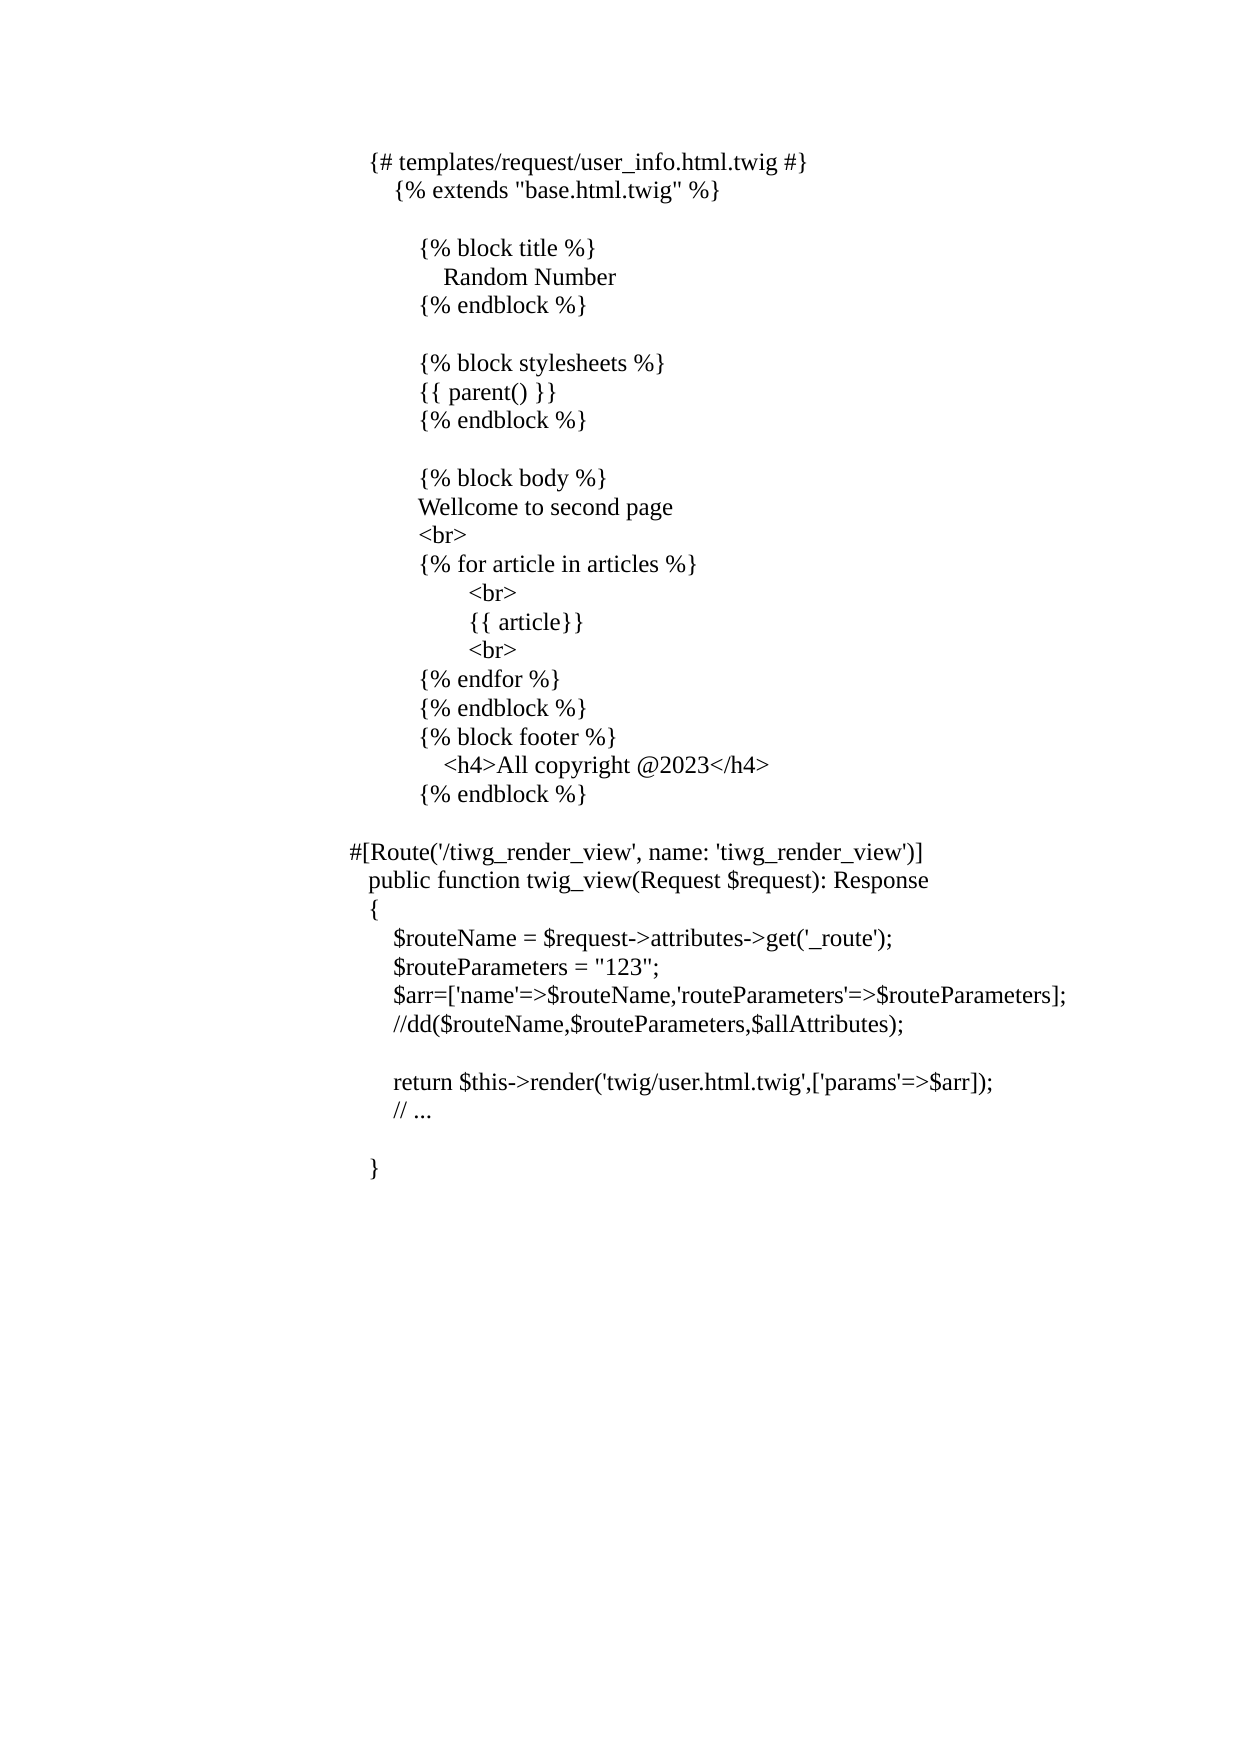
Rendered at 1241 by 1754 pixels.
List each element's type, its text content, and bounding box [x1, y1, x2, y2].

text $arr=['name'=>$routeName,'routeParameters'=>$routeParameters]; [118, 981, 1122, 1009]
text { [118, 894, 1122, 923]
text $routeParameters = "123"; [118, 952, 1122, 981]
text {% extends "base.html.twig" %} [118, 176, 1122, 204]
text $routeName = $request->attributes->get('_route'); [118, 923, 1122, 952]
text #[Route('/tiwg_render_view', name: 'tiwg_render_view')] [118, 837, 1122, 866]
text {# templates/request/user_info.html.twig #} [118, 147, 1122, 176]
text {% endblock %} [118, 406, 1122, 434]
text {% endfor %} [118, 664, 1122, 693]
text Wellcome to second page [118, 492, 1122, 521]
text <br> [118, 521, 1122, 549]
text return $this->render('twig/user.html.twig',['params'=>$arr]); [118, 1067, 1122, 1096]
text <h4>All copyright @2023</h4> [118, 751, 1122, 779]
text Random Number [118, 262, 1122, 291]
text <br> [118, 578, 1122, 607]
text {% endblock %} [118, 779, 1122, 808]
text {% block footer %} [118, 722, 1122, 751]
text {% endblock %} [118, 291, 1122, 319]
text // ... [118, 1096, 1122, 1124]
text {% block stylesheets %} [118, 348, 1122, 377]
text {{ article}} [118, 607, 1122, 636]
text public function twig_view(Request $request): Response [118, 866, 1122, 894]
text <br> [118, 636, 1122, 664]
text {% endblock %} [118, 693, 1122, 722]
text } [118, 1153, 1122, 1182]
text {% block title %} [118, 233, 1122, 262]
text {% for article in articles %} [118, 549, 1122, 578]
text {{ parent() }} [118, 377, 1122, 406]
text {% block body %} [118, 463, 1122, 492]
text //dd($routeName,$routeParameters,$allAttributes); [118, 1009, 1122, 1038]
